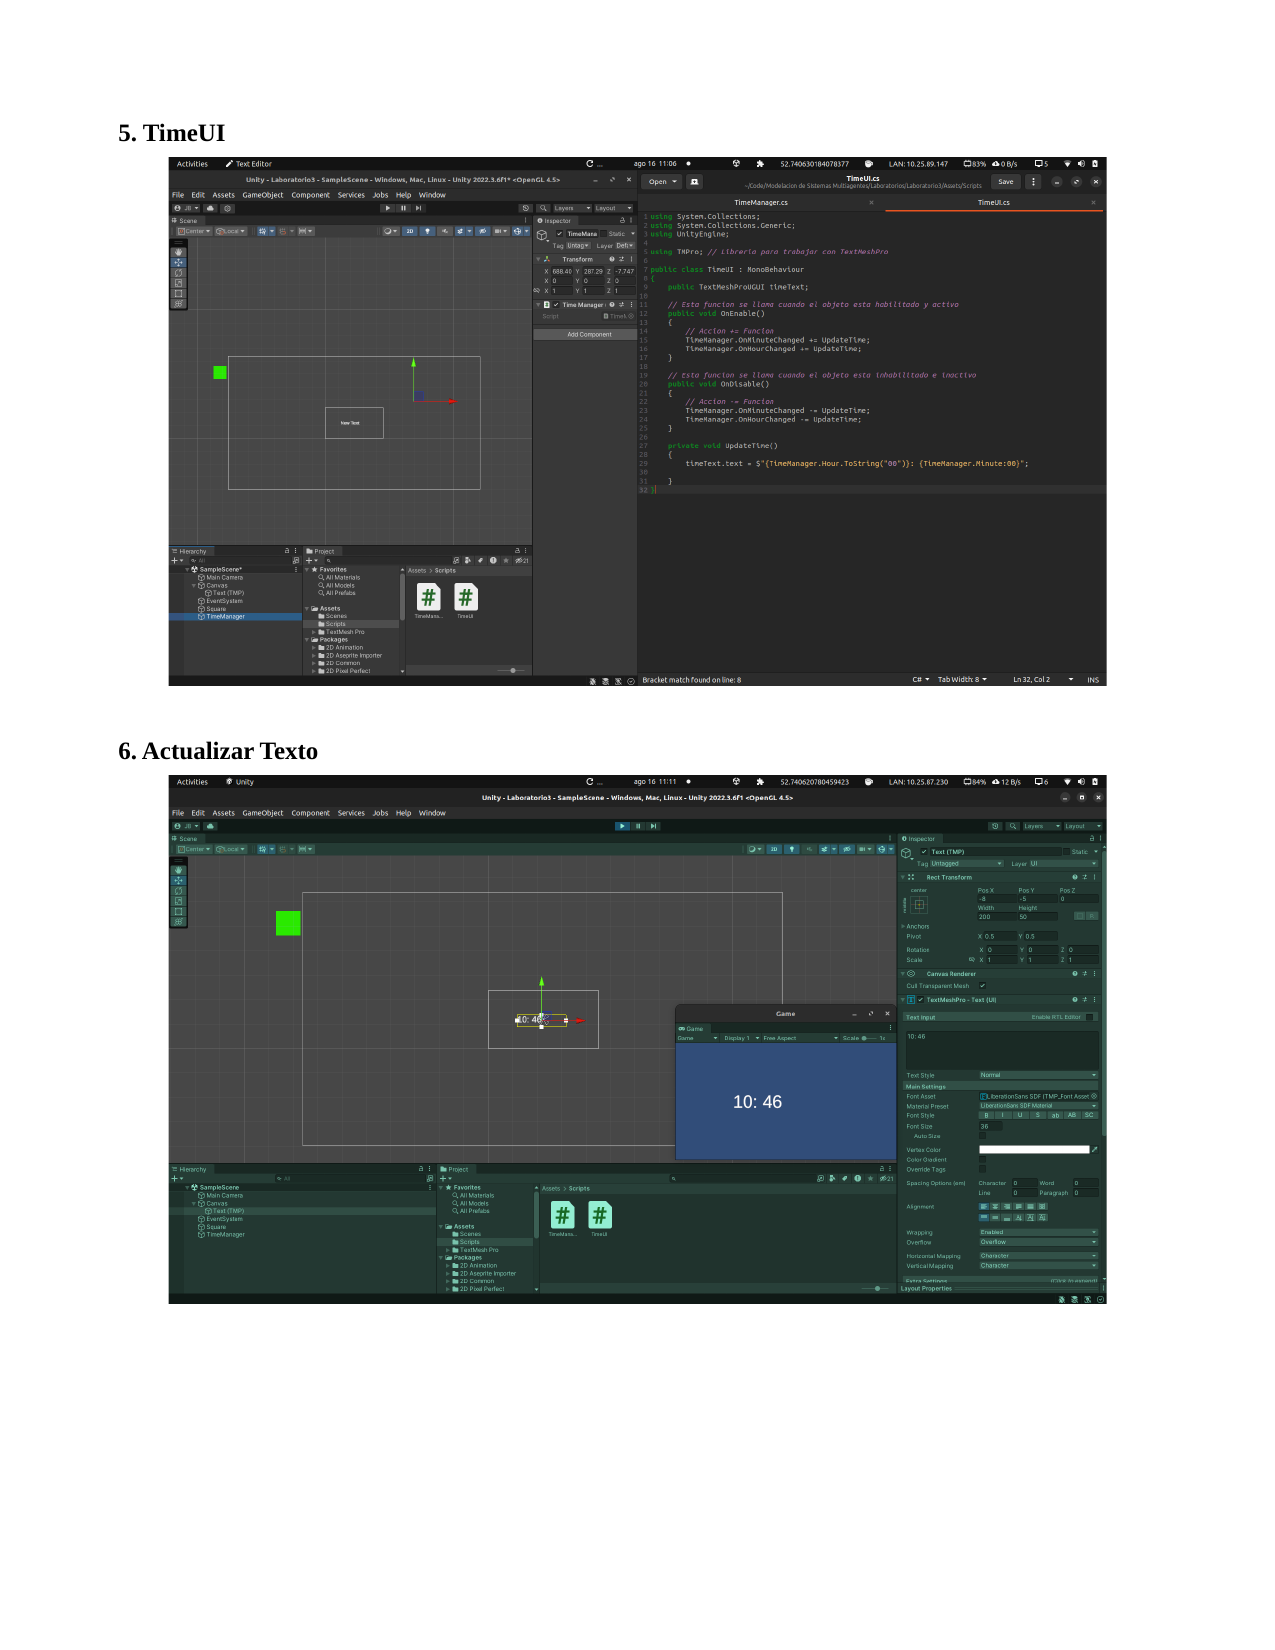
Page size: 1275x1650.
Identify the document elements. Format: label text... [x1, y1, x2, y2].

picture [168, 157, 1107, 686]
picture [168, 775, 1107, 1304]
text 6. Actualizar Texto [118, 736, 1157, 764]
text 5. TimeUI [118, 118, 1157, 147]
